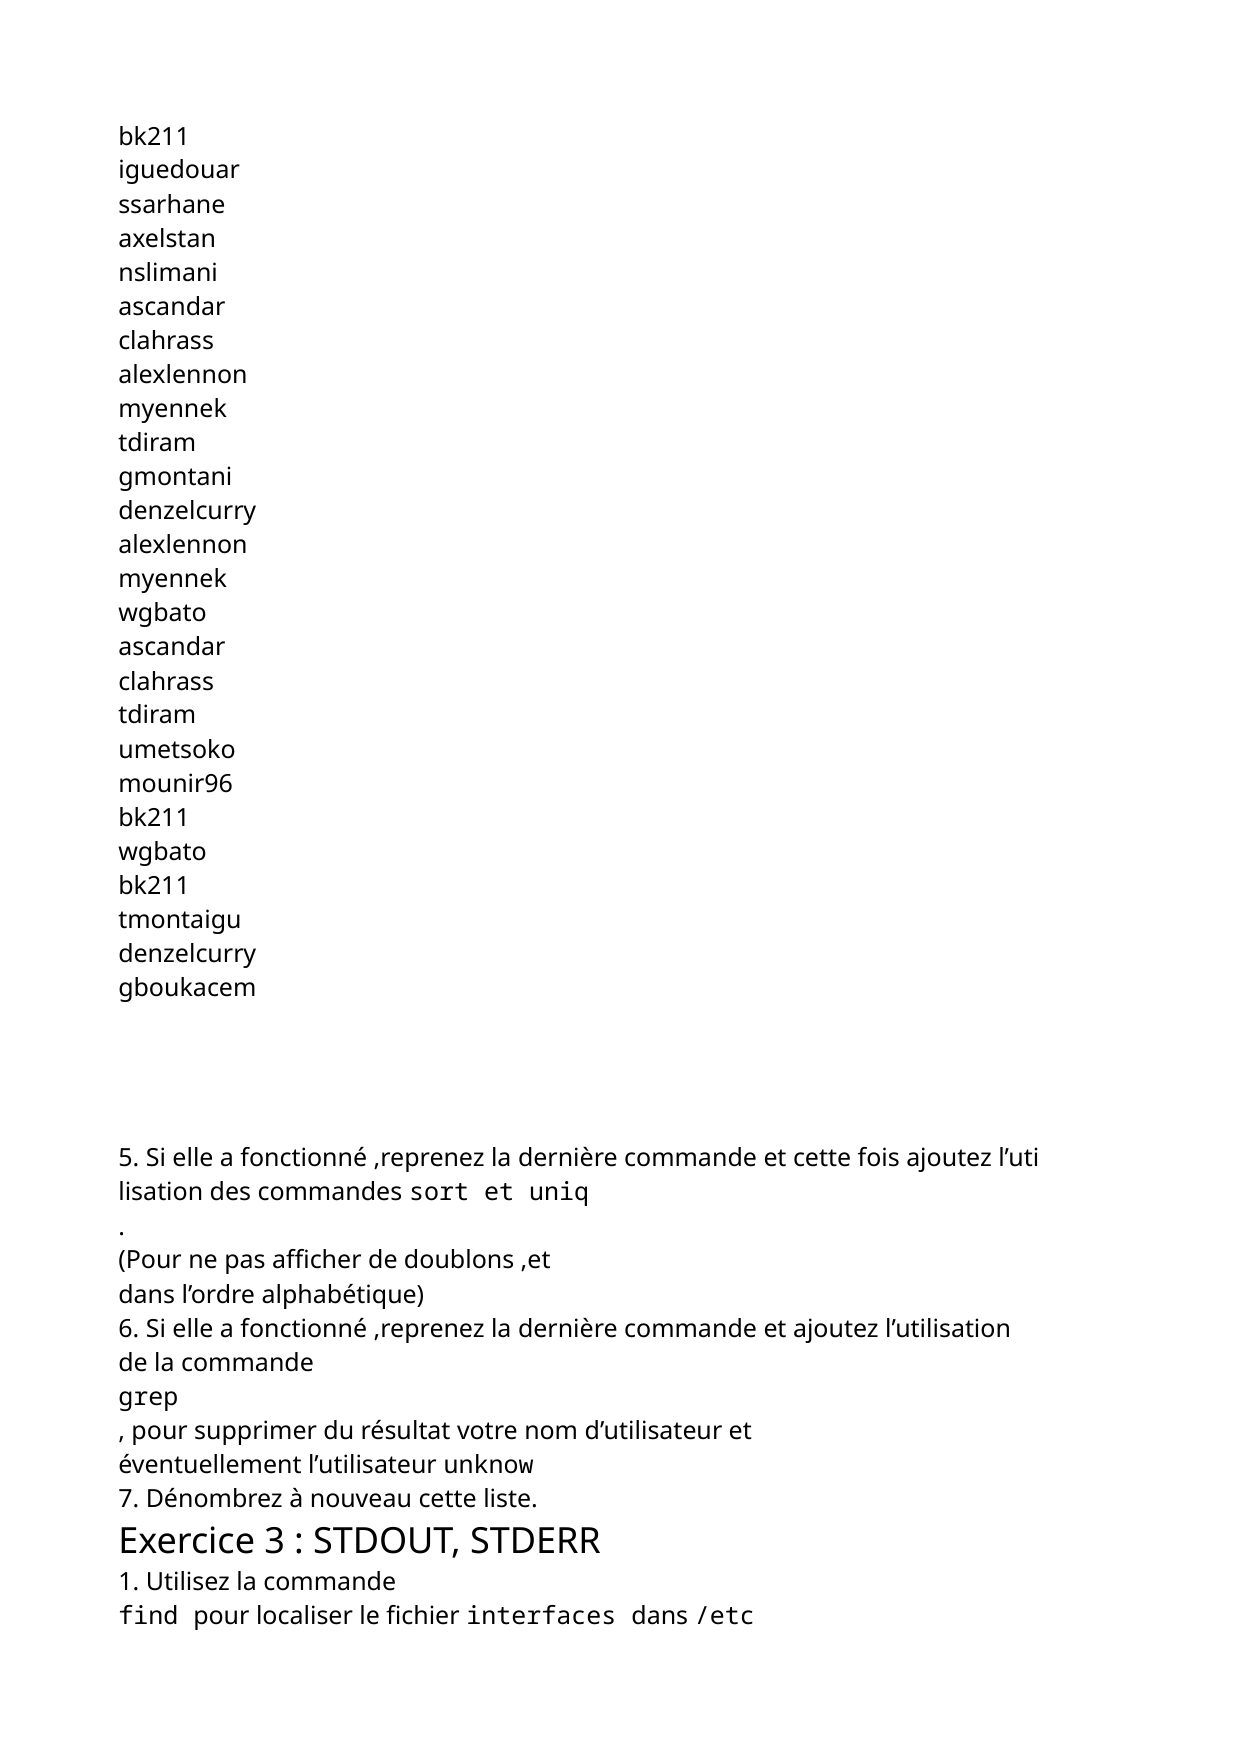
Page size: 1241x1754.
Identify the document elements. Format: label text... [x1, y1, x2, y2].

text . [118, 1208, 1122, 1242]
text gmontani [118, 459, 1122, 493]
text gboukacem [118, 970, 1122, 1004]
text (Pour ne pas afficher de doublons ,et [118, 1242, 1122, 1276]
text clahrass [118, 663, 1122, 697]
text grep [118, 1378, 1122, 1412]
text Exercice 3 : STDOUT, STDERR [118, 1515, 1122, 1564]
text éventuellement l’utilisateur unknow [118, 1447, 1122, 1481]
text axelstan [118, 220, 1122, 254]
text ascandar [118, 288, 1122, 322]
text de la commande [118, 1344, 1122, 1378]
text 6. Si elle a fonctionné ,reprenez la dernière commande et ajoutez l’utilisation [118, 1310, 1122, 1344]
text find pour localiser le fichier interfaces dans /etc [118, 1598, 1122, 1632]
text clahrass [118, 322, 1122, 357]
text alexlennon [118, 527, 1122, 561]
text bk211 [118, 799, 1122, 833]
text denzelcurry [118, 936, 1122, 970]
text wgbato [118, 833, 1122, 867]
text bk211 [118, 867, 1122, 902]
text lisation des commandes sort et uniq [118, 1174, 1122, 1208]
text bk211 [118, 118, 1122, 152]
text 5. Si elle a fonctionné ,reprenez la dernière commande et cette fois ajoutez l’uti [118, 1140, 1122, 1174]
text mounir96 [118, 765, 1122, 799]
text nslimani [118, 254, 1122, 288]
text tdiram [118, 697, 1122, 731]
text myennek [118, 561, 1122, 595]
text denzelcurry [118, 493, 1122, 527]
text ascandar [118, 629, 1122, 663]
text tmontaigu [118, 902, 1122, 936]
text umetsoko [118, 731, 1122, 765]
text iguedouar [118, 152, 1122, 186]
text wgbato [118, 595, 1122, 629]
text 7. Dénombrez à nouveau cette liste. [118, 1481, 1122, 1515]
text 1. Utilisez la commande [118, 1564, 1122, 1598]
text ssarhane [118, 186, 1122, 220]
text dans l’ordre alphabétique) [118, 1276, 1122, 1310]
text tdiram [118, 425, 1122, 459]
text myennek [118, 391, 1122, 425]
text alexlennon [118, 357, 1122, 391]
text , pour supprimer du résultat votre nom d’utilisateur et [118, 1412, 1122, 1447]
